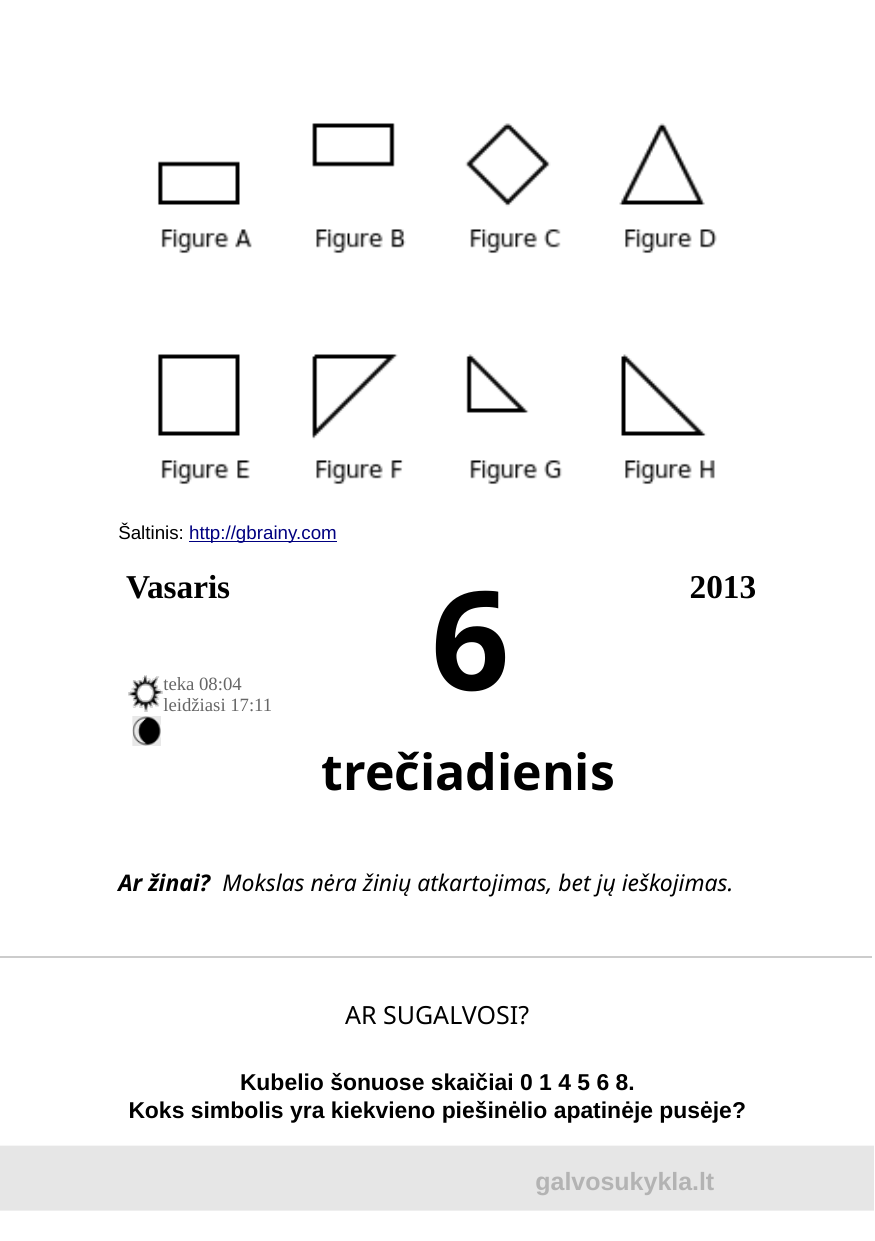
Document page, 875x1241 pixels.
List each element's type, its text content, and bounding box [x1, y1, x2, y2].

table_header Vasaris teka 08:04 leidžiasi 17:11 [118, 543, 298, 805]
text Kubelio šonuose skaičiai 0 1 4 5 6 8. [118, 1063, 756, 1097]
text Šaltinis: http://gbrainy.com [118, 522, 756, 543]
table_header 6 trečiadienis [299, 543, 638, 805]
text Ar žinai? Mokslas nėra žinių atkartojimas, bet jų ieškojimas. [118, 867, 756, 898]
text AR SUGALVOSI? [118, 998, 756, 1032]
picture [118, 118, 744, 502]
table_header 2013 [638, 543, 756, 805]
text Koks simbolis yra kiekvieno piešinėlio apatinėje pusėje? [118, 1097, 756, 1123]
